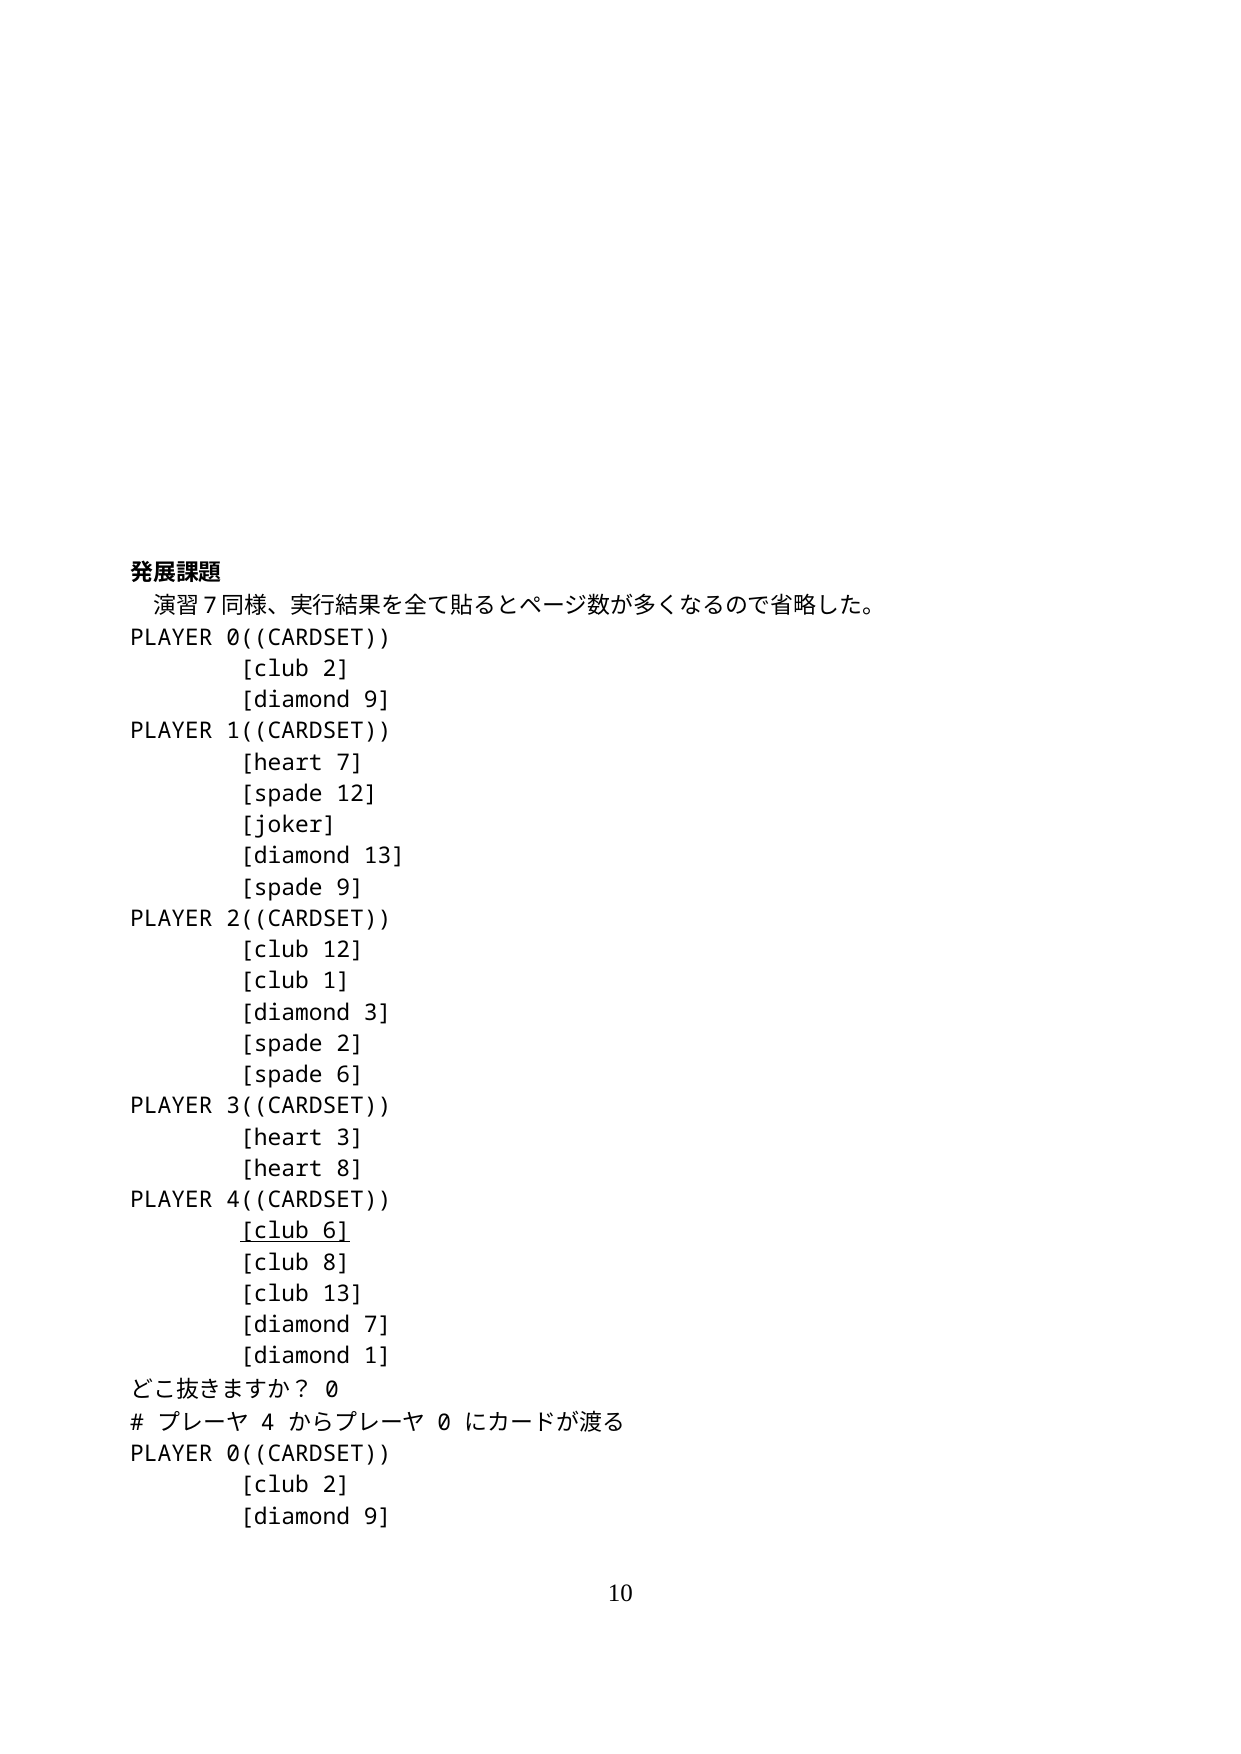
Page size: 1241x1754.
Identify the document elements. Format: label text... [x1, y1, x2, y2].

text [club 13] [130, 1277, 1110, 1308]
text PLAYER 1((CARDSET)) [130, 714, 1110, 745]
text [club 6] [130, 1214, 1110, 1245]
text [spade 2] [130, 1027, 1110, 1058]
text PLAYER 4((CARDSET)) [130, 1183, 1110, 1214]
text [club 2] [130, 1468, 1110, 1499]
text [spade 9] [130, 870, 1110, 902]
text [heart 3] [130, 1120, 1110, 1152]
text [club 12] [130, 933, 1110, 964]
text 演習7同様、実行結果を全て貼るとページ数が多くなるので省略した。 [130, 587, 1110, 620]
text [diamond 9] [130, 683, 1110, 714]
text [diamond 3] [130, 995, 1110, 1027]
text PLAYER 0((CARDSET)) [130, 620, 1110, 652]
text [heart 8] [130, 1152, 1110, 1183]
text [joker] [130, 808, 1110, 839]
text # プレーヤ 4 からプレーヤ 0 にカードが渡る [130, 1404, 1110, 1437]
text [diamond 9] [130, 1499, 1110, 1531]
text [club 2] [130, 652, 1110, 683]
text PLAYER 3((CARDSET)) [130, 1089, 1110, 1120]
text どこ抜きますか？ 0 [130, 1370, 1110, 1404]
text [club 8] [130, 1245, 1110, 1277]
text [spade 12] [130, 777, 1110, 808]
text [diamond 1] [130, 1339, 1110, 1370]
text [club 1] [130, 964, 1110, 995]
text 発展課題 [130, 554, 1110, 587]
text [heart 7] [130, 745, 1110, 777]
text PLAYER 2((CARDSET)) [130, 902, 1110, 933]
text [diamond 13] [130, 839, 1110, 870]
text PLAYER 0((CARDSET)) [130, 1437, 1110, 1468]
text [diamond 7] [130, 1308, 1110, 1339]
text [spade 6] [130, 1058, 1110, 1089]
